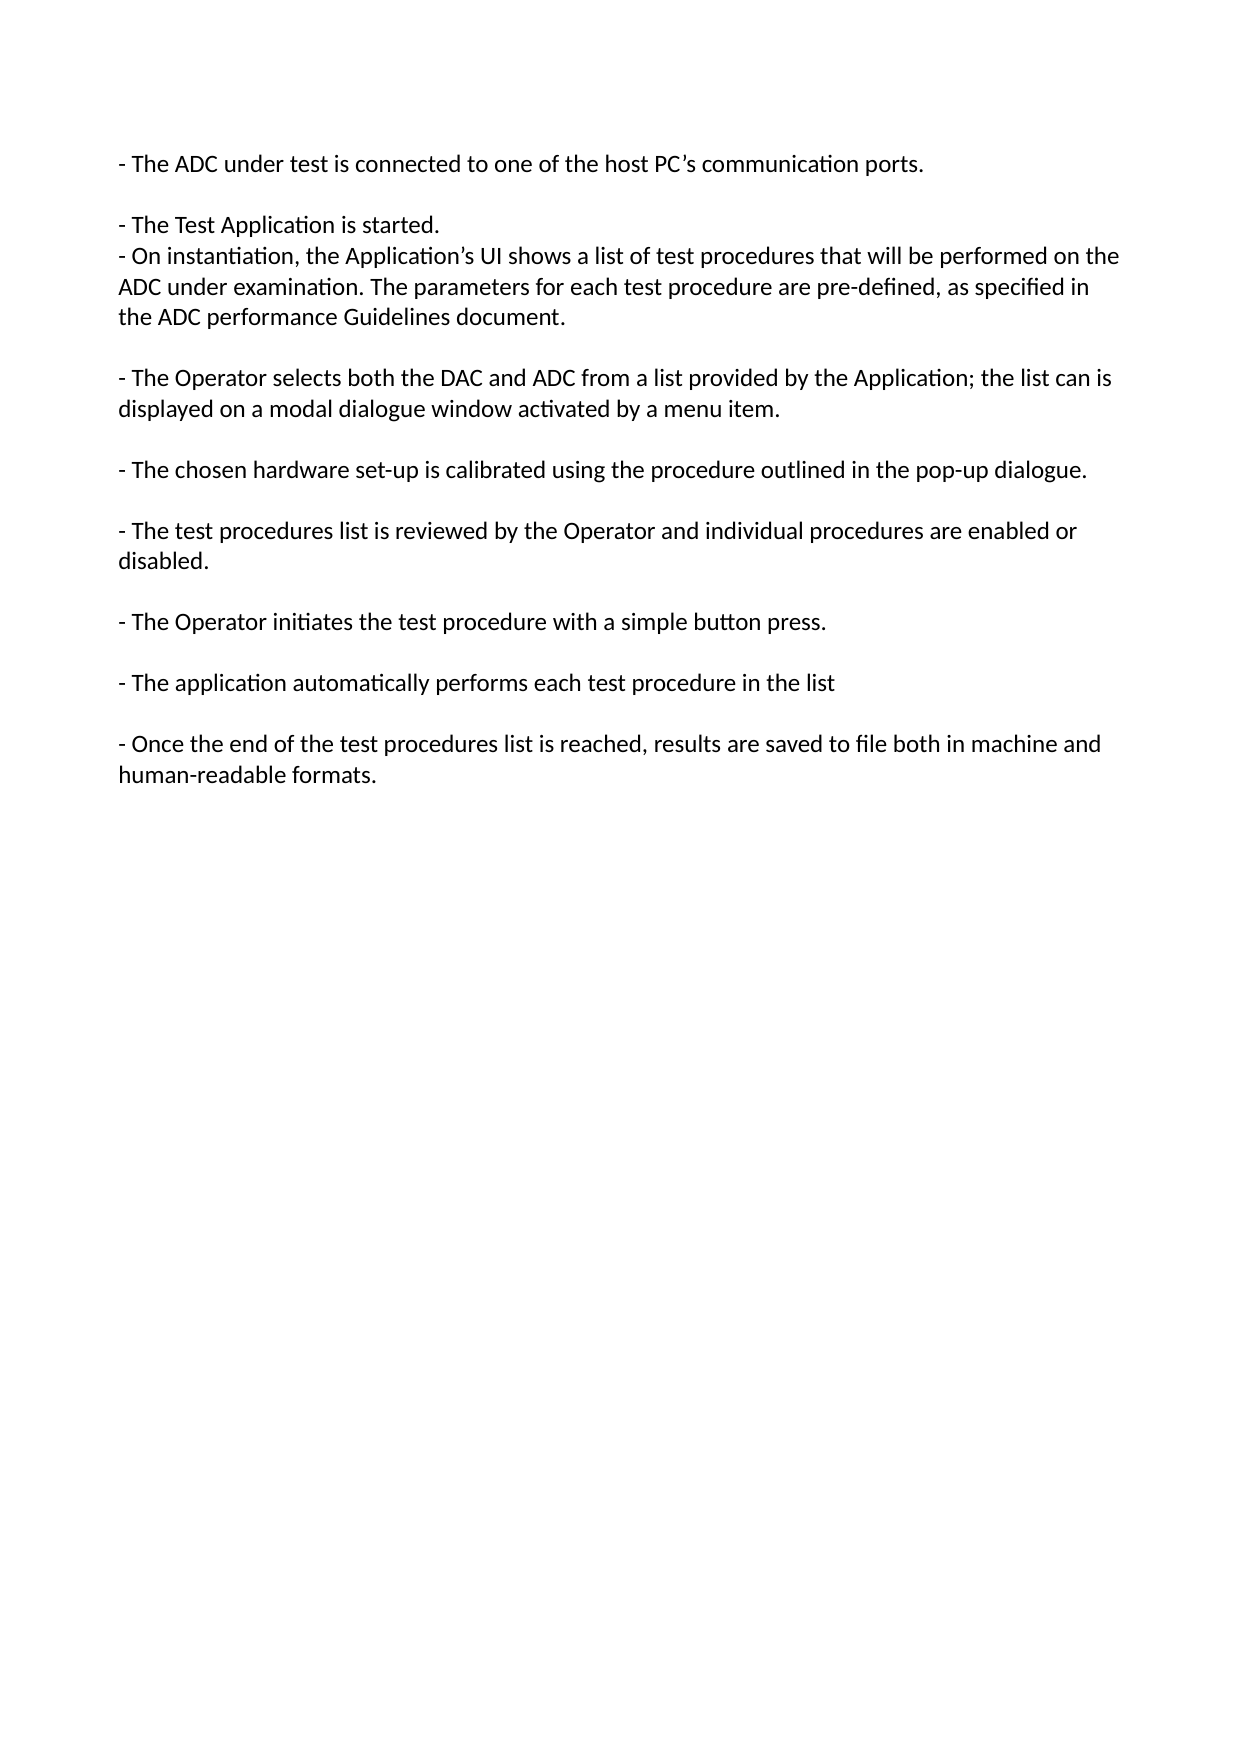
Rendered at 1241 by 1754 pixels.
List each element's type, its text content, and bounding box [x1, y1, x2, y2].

text - The Operator selects both the DAC and ADC from a list provided by the Application; the list can is displayed on a modal dialogue window activated by a menu item. [118, 362, 1122, 423]
text - The application automatically performs each test procedure in the list [118, 667, 1122, 698]
text - The Operator initiates the test procedure with a simple button press. [118, 606, 1122, 637]
text - Once the end of the test procedures list is reached, results are saved to file both in machine and human-readable formats. [118, 728, 1122, 789]
text - The test procedures list is reviewed by the Operator and individual procedures are enabled or disabled. [118, 515, 1122, 576]
text - The Test Application is started. [118, 210, 1122, 240]
text - The chosen hardware set-up is calibrated using the procedure outlined in the pop-up dialogue. [118, 454, 1122, 484]
text - On instantiation, the Application’s UI shows a list of test procedures that will be performed on the ADC under examination. The parameters for each test procedure are pre-defined, as specified in the ADC performance Guidelines document. [118, 240, 1122, 332]
text - The ADC under test is connected to one of the host PC’s communication ports. [118, 149, 1122, 179]
